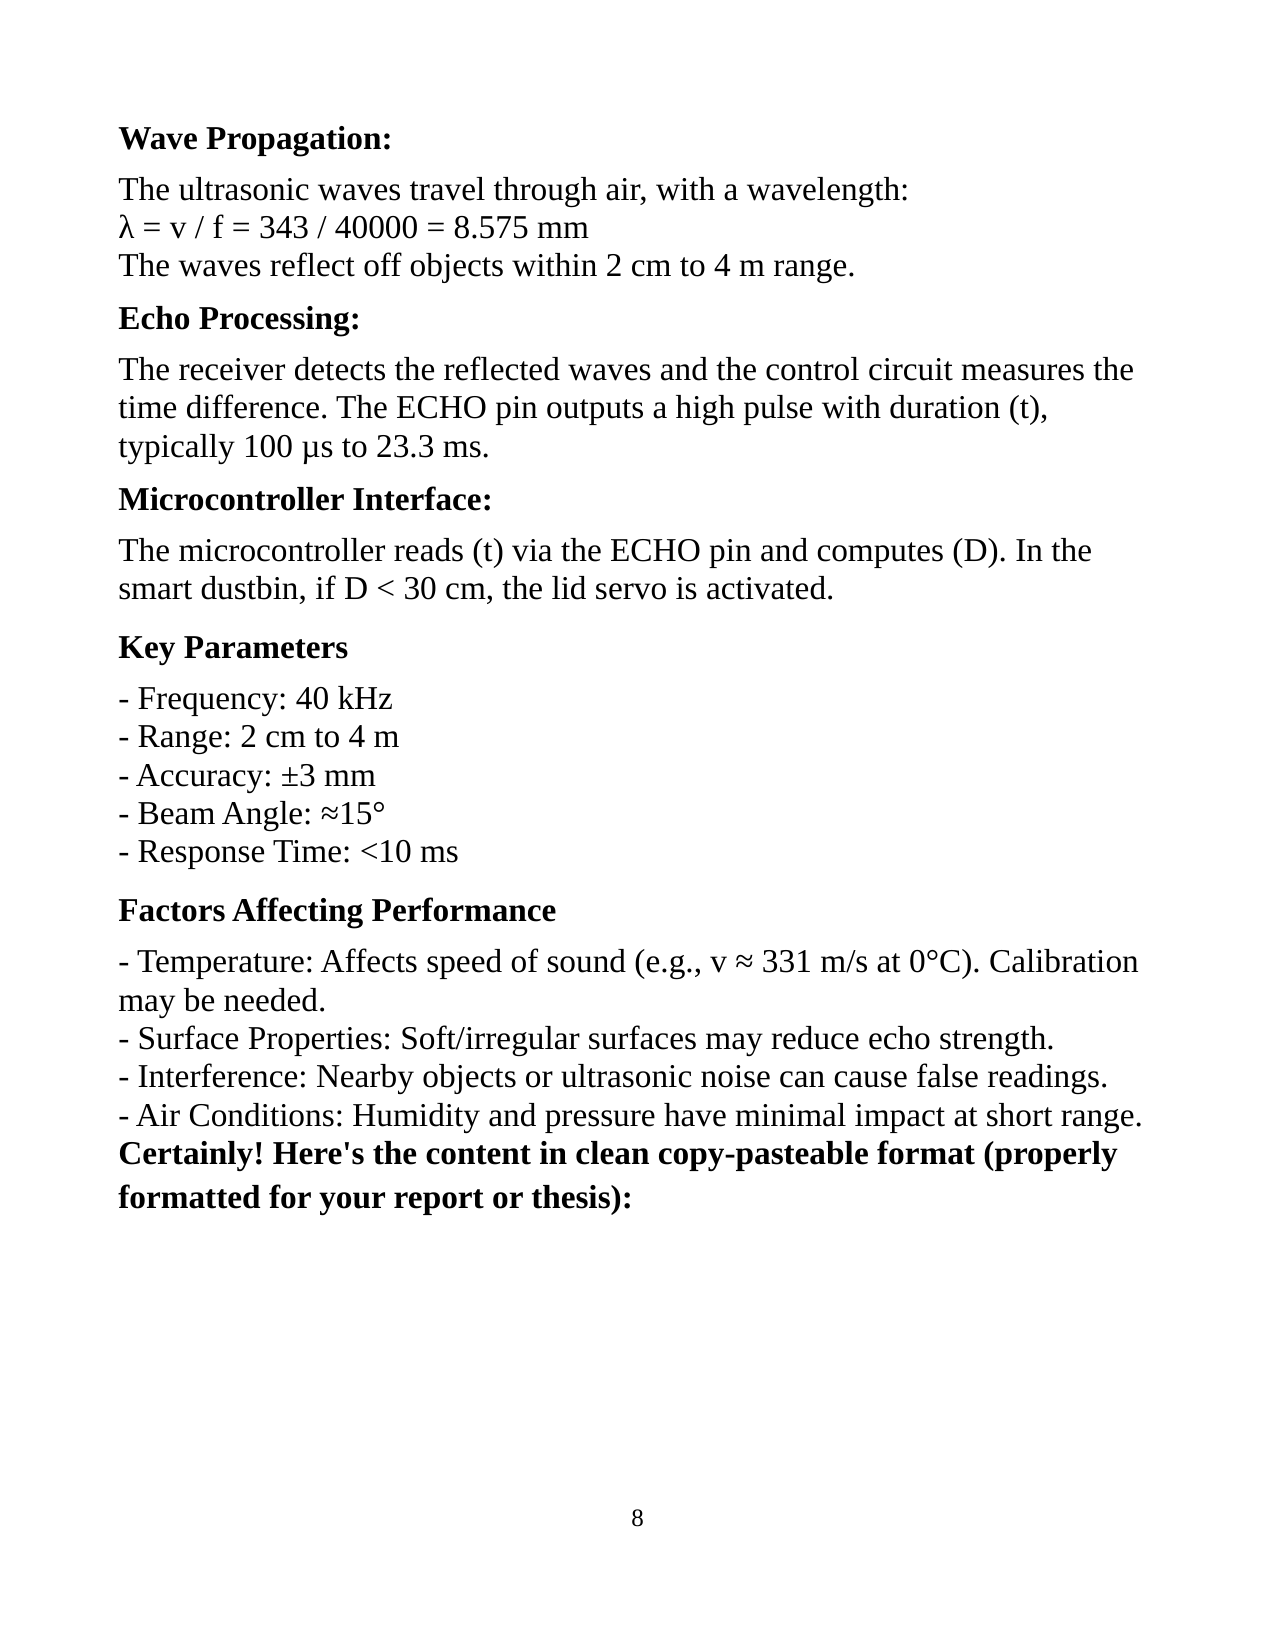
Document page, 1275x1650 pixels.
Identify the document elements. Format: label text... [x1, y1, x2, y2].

text The microcontroller reads (t) via the ECHO pin and computes (D). In the smart dustbin, if D < 30 cm, the lid servo is activated. [118, 530, 1157, 606]
subtitle Echo Processing: [118, 298, 1157, 337]
subtitle Key Parameters [118, 627, 1157, 666]
text The receiver detects the reflected waves and the control circuit measures the time difference. The ECHO pin outputs a high pulse with duration (t), typically 100 µs to 23.3 ms. [118, 349, 1157, 464]
subtitle Wave Propagation: [118, 118, 1157, 156]
subtitle Factors Affecting Performance [118, 891, 1157, 929]
subtitle Microcontroller Interface: [118, 479, 1157, 517]
text Certainly! Here's the content in clean copy-pasteable format (properly formatted for your report or thesis): [118, 1133, 1157, 1216]
text - Frequency: 40 kHz - Range: 2 cm to 4 m - Accuracy: ±3 mm - Beam Angle: ≈15° - Response Time: <10 ms [118, 678, 1157, 870]
text The ultrasonic waves travel through air, with a wavelength: λ = v / f = 343 / 40000 = 8.575 mm The waves reflect off objects within 2 cm to 4 m range. [118, 169, 1157, 284]
text - Temperature: Affects speed of sound (e.g., v ≈ 331 m/s at 0°C). Calibration may be needed. - Surface Properties: Soft/irregular surfaces may reduce echo strength. - Interference: Nearby objects or ultrasonic noise can cause false readings. - Air Conditions: Humidity and pressure have minimal impact at short range. [118, 941, 1157, 1133]
